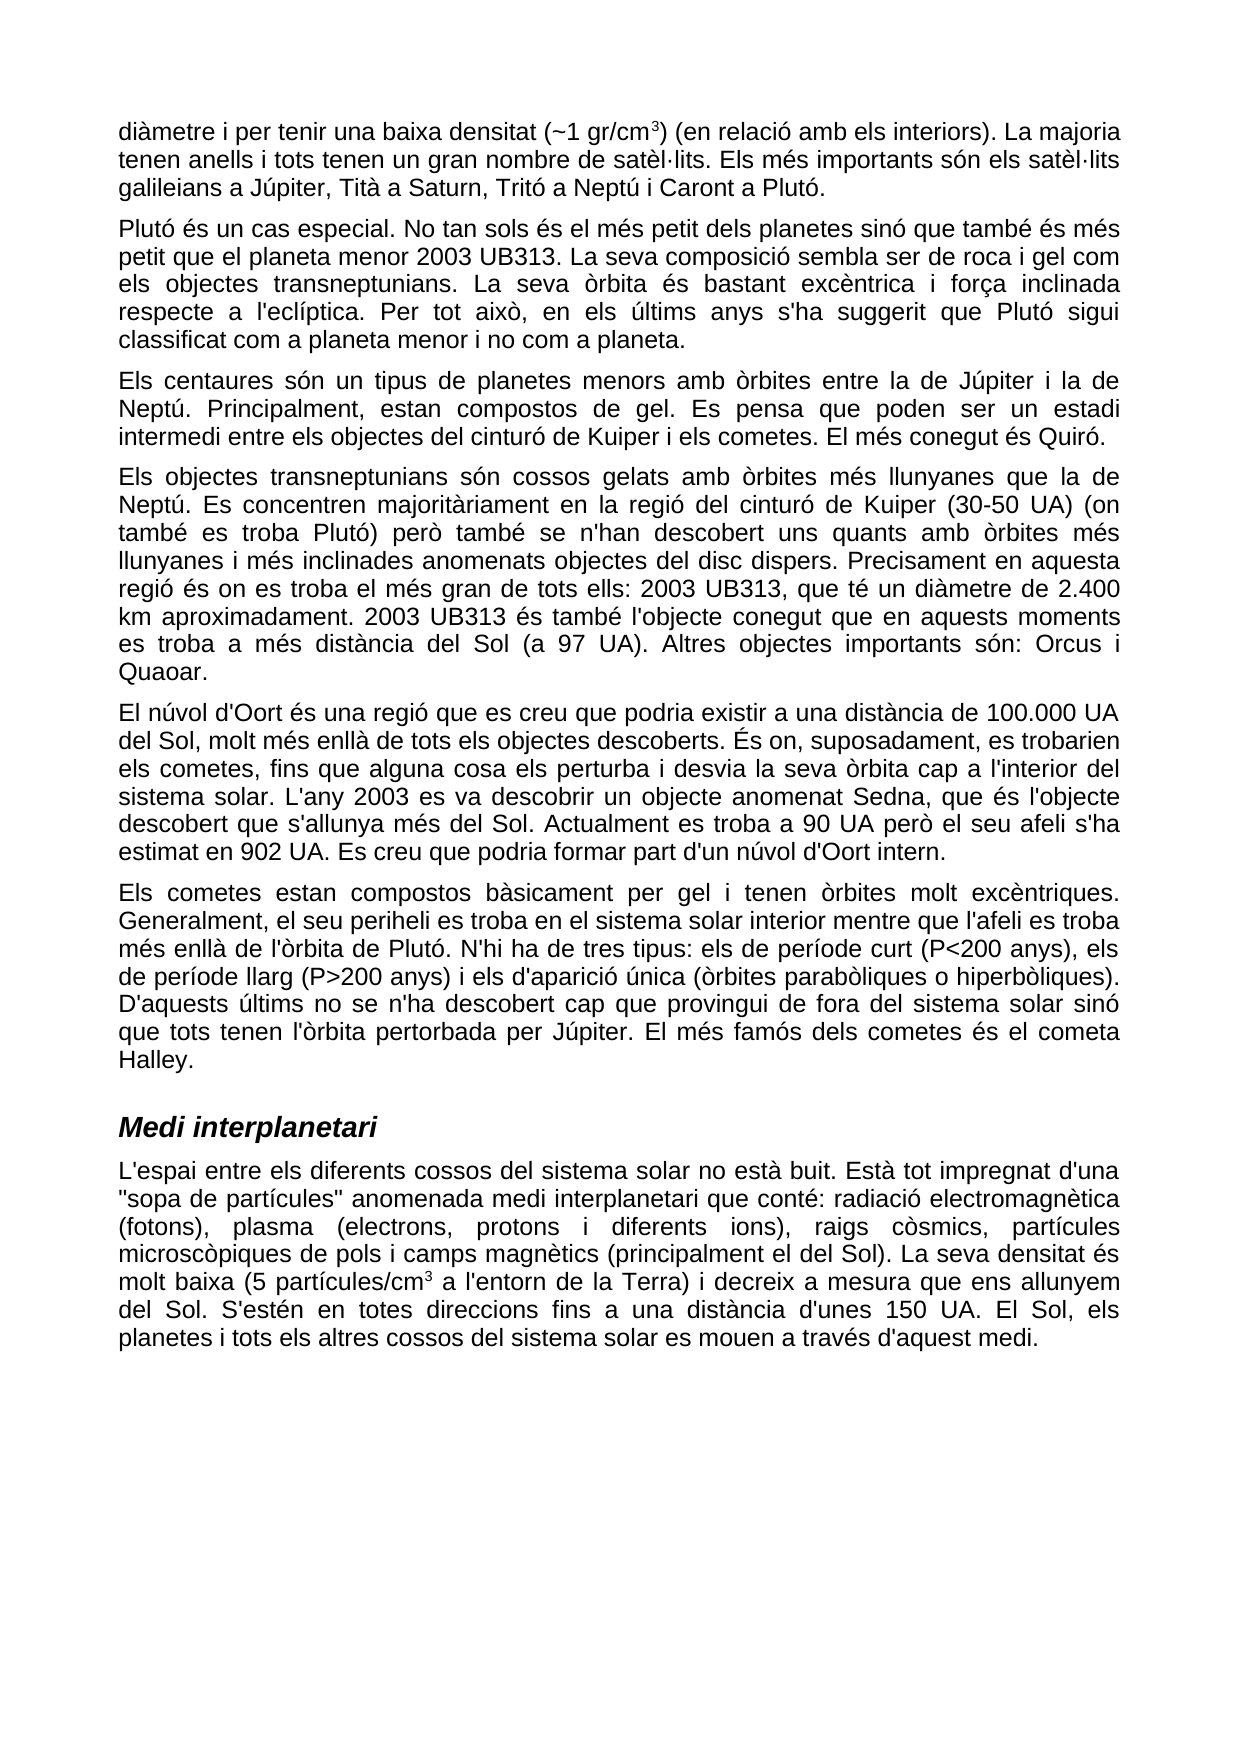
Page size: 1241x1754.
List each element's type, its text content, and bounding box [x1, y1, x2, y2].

text El núvol d'Oort és una regió que es creu que podria existir a una distància de 100.000 UA del Sol, molt més enllà de tots els objectes descoberts. És on, suposadament, es trobarien els cometes, fins que alguna cosa els perturba i desvia la seva òrbita cap a l'interior del sistema solar. L'any 2003 es va descobrir un objecte anomenat Sedna, que és l'objecte descobert que s'allunya més del Sol. Actualment es troba a 90 UA però el seu afeli s'ha estimat en 902 UA. Es creu que podria formar part d'un núvol d'Oort intern. [118, 698, 1122, 866]
text Els centaures són un tipus de planetes menors amb òrbites entre la de Júpiter i la de Neptú. Principalment, estan compostos de gel. Es pensa que poden ser un estadi intermedi entre els objectes del cinturó de Kuiper i els cometes. El més conegut és Quiró. [118, 366, 1122, 450]
text Plutó és un cas especial. No tan sols és el més petit dels planetes sinó que també és més petit que el planeta menor 2003 UB313. La seva composició sembla ser de roca i gel com els objectes transneptunians. La seva òrbita és bastant excèntrica i força inclinada respecte a l'eclíptica. Per tot això, en els últims anys s'ha suggerit que Plutó sigui classificat com a planeta menor i no com a planeta. [118, 214, 1122, 354]
text Els cometes estan compostos bàsicament per gel i tenen òrbites molt excèntriques. Generalment, el seu periheli es troba en el sistema solar interior mentre que l'afeli es troba més enllà de l'òrbita de Plutó. N'hi ha de tres tipus: els de període curt (P<200 anys), els de període llarg (P>200 anys) i els d'aparició única (òrbites parabòliques o hiperbòliques). D'aquests últims no se n'ha descobert cap que provingui de fora del sistema solar sinó que tots tenen l'òrbita pertorbada per Júpiter. El més famós dels cometes és el cometa Halley. [118, 878, 1122, 1074]
text L'espai entre els diferents cossos del sistema solar no està buit. Està tot impregnat d'una "sopa de partícules" anomenada medi interplanetari que conté: radiació electromagnètica (fotons), plasma (electrons, protons i diferents ions), raigs còsmics, partícules microscòpiques de pols i camps magnètics (principalment el del Sol). La seva densitat és molt baixa (5 partícules/cm3 a l'entorn de la Terra) i decreix a mesura que ens allunyem del Sol. S'estén en totes direccions fins a una distància d'unes 150 UA. El Sol, els planetes i tots els altres cossos del sistema solar es mouen a través d'aquest medi. [118, 1157, 1122, 1352]
text Els objectes transneptunians són cossos gelats amb òrbites més llunyanes que la de Neptú. Es concentren majoritàriament en la regió del cinturó de Kuiper (30-50 UA) (on també es troba Plutó) però també se n'han descobert uns quants amb òrbites més llunyanes i més inclinades anomenats objectes del disc dispers. Precisament en aquesta regió és on es troba el més gran de tots ells: 2003 UB313, que té un diàmetre de 2.400 km aproximadament. 2003 UB313 és també l'objecte conegut que en aquests moments es troba a més distància del Sol (a 97 UA). Altres objectes importants són: Orcus i Quaoar. [118, 463, 1122, 686]
text diàmetre i per tenir una baixa densitat (~1 gr/cm3) (en relació amb els interiors). La majoria tenen anells i tots tenen un gran nombre de satèl·lits. Els més importants són els satèl·lits galileians a Júpiter, Tità a Saturn, Tritó a Neptú i Caront a Plutó. [118, 118, 1122, 202]
subtitle Medi interplanetari [118, 1111, 1122, 1144]
